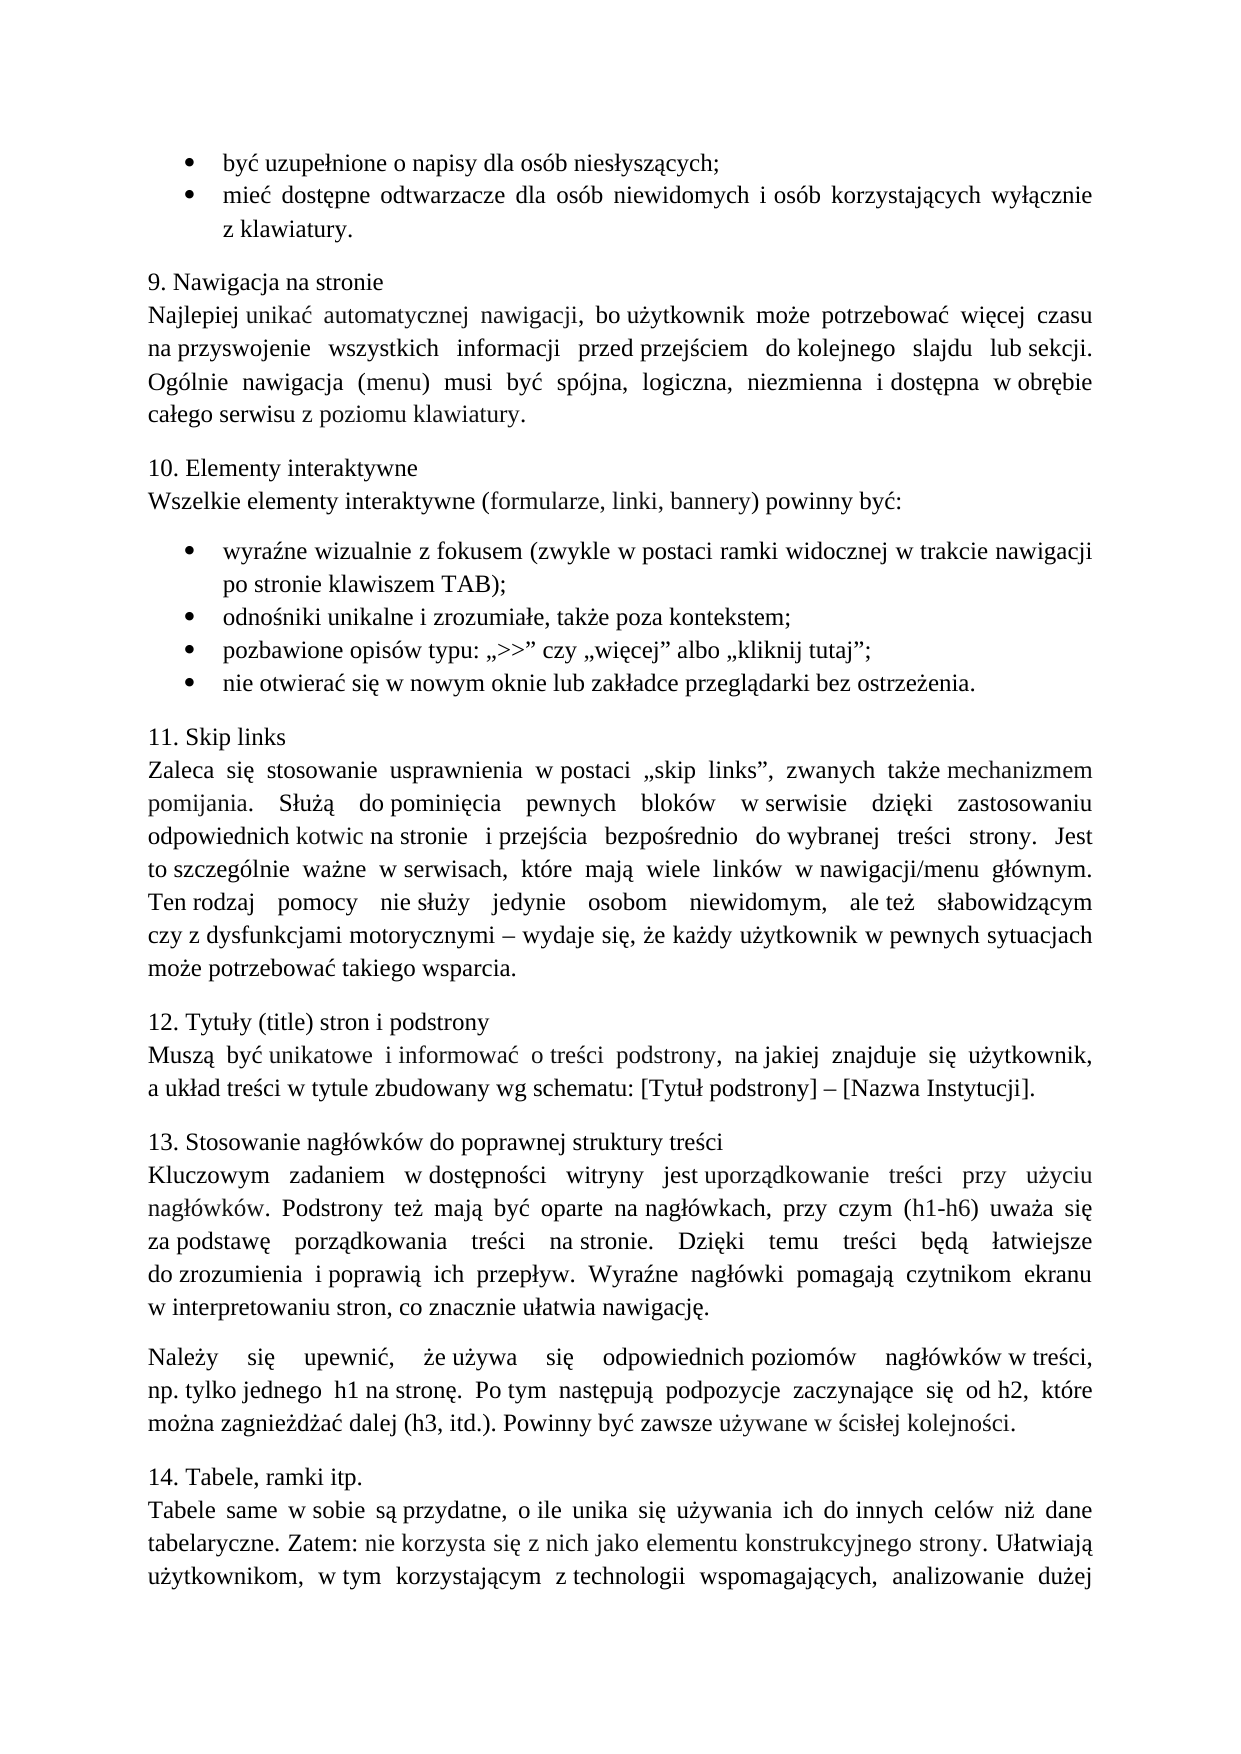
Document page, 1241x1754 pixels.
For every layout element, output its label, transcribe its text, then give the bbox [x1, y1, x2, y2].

list nie otwierać się w nowym oknie lub zakładce przeglądarki bez ostrzeżenia. [185, 668, 1093, 697]
subtitle 14. Tabele, ramki itp. [148, 1462, 1093, 1490]
text Najlepiej unikać automatycznej nawigacji, bo użytkownik może potrzebować więcej czasu na przyswojenie wszystkich informacji przed przejściem do kolejnego slajdu lub sekcji. Ogólnie nawigacja (menu) musi być spójna, logiczna, niezmienna i dostępna w obrębie całego serwisu z poziomu klawiatury. [148, 301, 1093, 428]
text Muszą być unikatowe i informować o treści podstrony, na jakiej znajduje się użytkownik, a układ treści w tytule zbudowany wg schematu: [Tytuł podstrony] – [Nazwa Instytucji]. [148, 1040, 1093, 1102]
text Kluczowym zadaniem w dostępności witryny jest uporządkowanie treści przy użyciu nagłówków. Podstrony też mają być oparte na nagłówkach, przy czym (h1-h6) uważa się za podstawę porządkowania treści na stronie. Dzięki temu treści będą łatwiejsze do zrozumienia i poprawią ich przepływ. Wyraźne nagłówki pomagają czytnikom ekranu w interpretowaniu stron, co znacznie ułatwia nawigację. [148, 1160, 1093, 1321]
subtitle 10. Elementy interaktywne [148, 453, 1093, 482]
text Należy się upewnić, że używa się odpowiednich poziomów nagłówków w treści, np. tylko jednego h1 na stronę. Po tym następują podpozycje zaczynające się od h2, które można zagnieżdżać dalej (h3, itd.). Powinny być zawsze używane w ścisłej kolejności. [148, 1342, 1093, 1437]
text Tabele same w sobie są przydatne, o ile unika się używania ich do innych celów niż dane tabelaryczne. Zatem: nie korzysta się z nich jako elementu konstrukcyjnego strony. Ułatwiają użytkownikom, w tym korzystającym z technologii wspomagających, analizowanie dużej [148, 1495, 1093, 1589]
list mieć dostępne odtwarzacze dla osób niewidomych i osób korzystających wyłącznie z klawiatury. [185, 181, 1093, 242]
text Zaleca się stosowanie usprawnienia w postaci „skip links”, zwanych także mechanizmem pomijania. Służą do pominięcia pewnych bloków w serwisie dzięki zastosowaniu odpowiednich kotwic na stronie i przejścia bezpośrednio do wybranej treści strony. Jest to szczególnie ważne w serwisach, które mają wiele linków w nawigacji/menu głównym. Ten rodzaj pomocy nie służy jedynie osobom niewidomym, ale też słabowidzącym czy z dysfunkcjami motorycznymi – wydaje się, że każdy użytkownik w pewnych sytuacjach może potrzebować takiego wsparcia. [148, 755, 1093, 982]
text Wszelkie elementy interaktywne (formularze, linki, bannery) powinny być: [148, 486, 1093, 515]
list pozbawione opisów typu: „>>” czy „więcej” albo „kliknij tutaj”; [185, 635, 1093, 664]
subtitle 12. Tytuły (title) stron i podstrony [148, 1007, 1093, 1036]
list być uzupełnione o napisy dla osób niesłyszących; [185, 148, 1093, 176]
list wyraźne wizualnie z fokusem (zwykle w postaci ramki widocznej w trakcie nawigacji po stronie klawiszem TAB); [185, 536, 1093, 598]
subtitle 9. Nawigacja na stronie [148, 267, 1093, 296]
subtitle 13. Stosowanie nagłówków do poprawnej struktury treści [148, 1127, 1093, 1156]
subtitle 11. Skip links [148, 722, 1093, 751]
list odnośniki unikalne i zrozumiałe, także poza kontekstem; [185, 602, 1093, 631]
